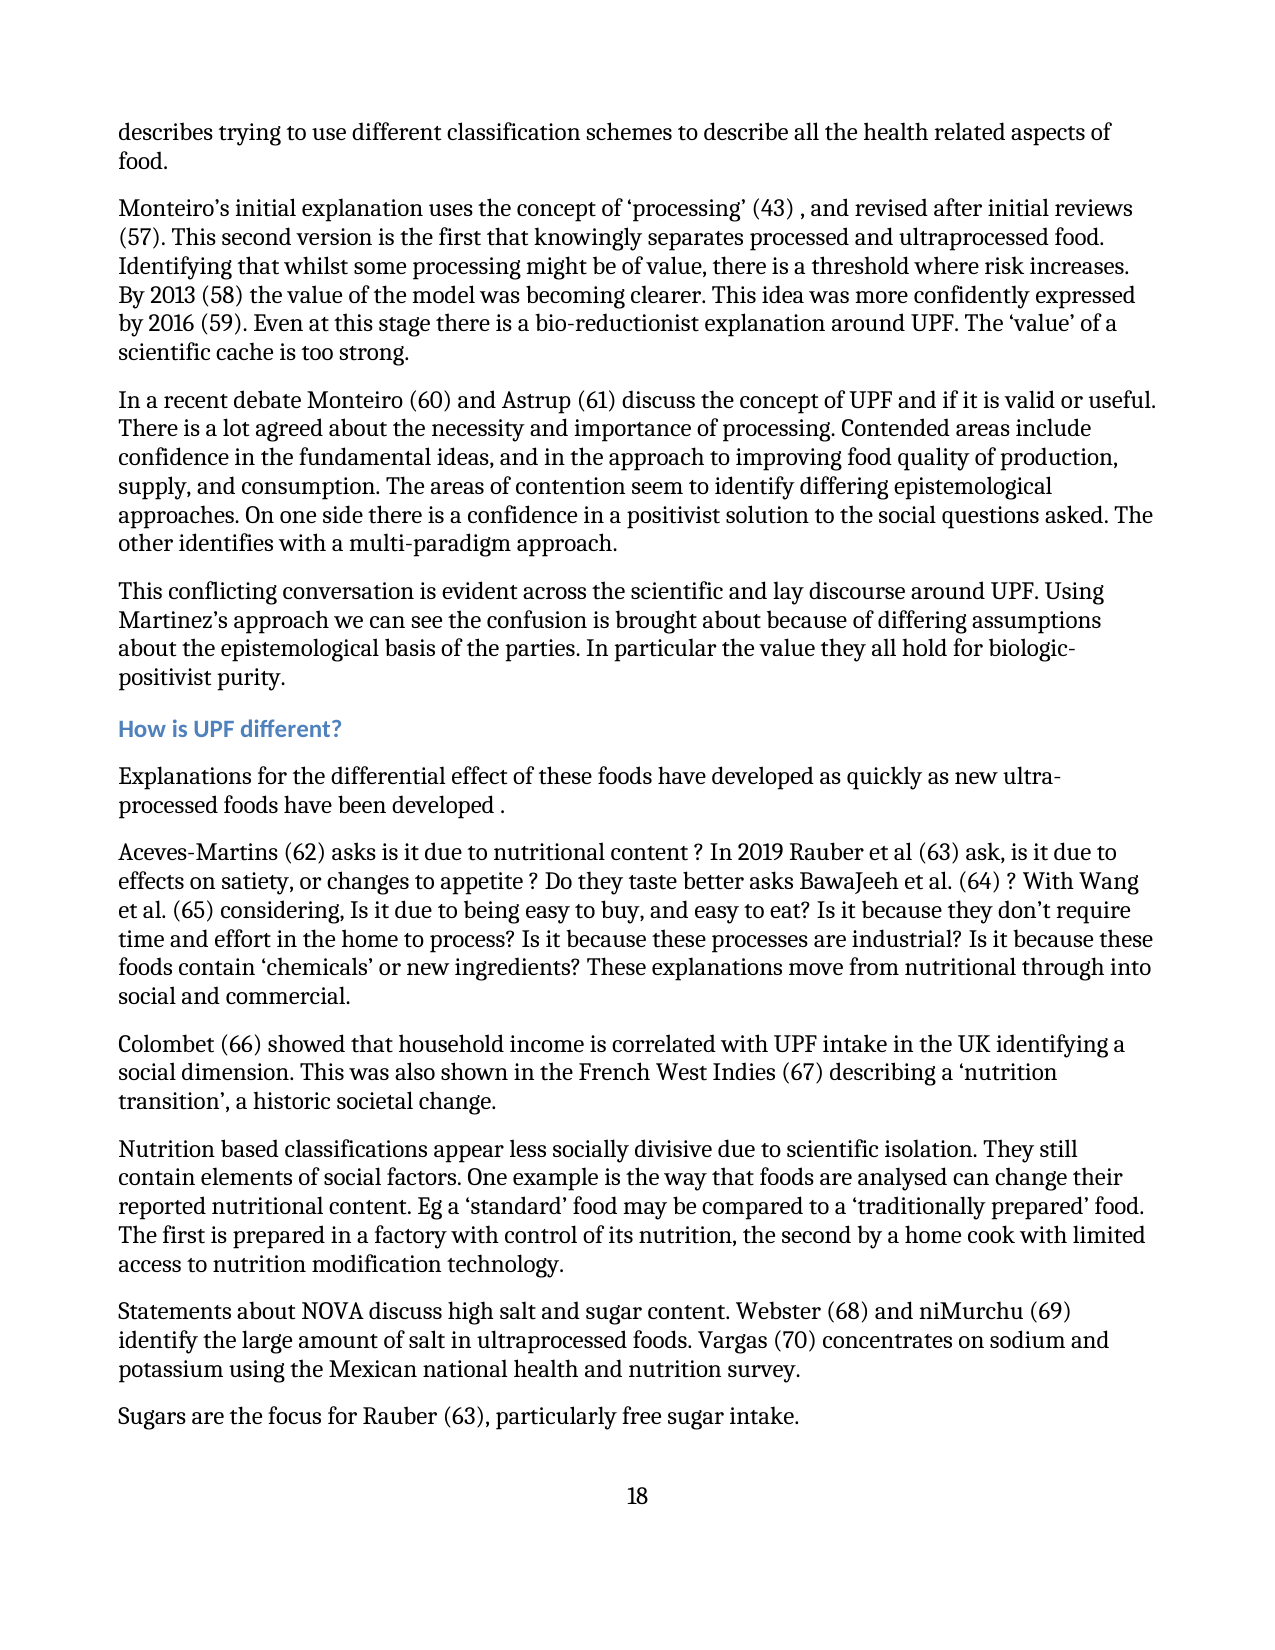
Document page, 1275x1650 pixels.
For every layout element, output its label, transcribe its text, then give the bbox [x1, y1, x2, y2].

text This conflicting conversation is evident across the scientific and lay discourse around UPF. Using Martinez’s approach we can see the confusion is brought about because of differing assumptions about the epistemological basis of the parties. In particular the value they all hold for biologic-positivist purity. [118, 577, 1157, 692]
text Colombet (66) showed that household income is correlated with UPF intake in the UK identifying a social dimension. This was also shown in the French West Indies (67) describing a ‘nutrition transition’, a historic societal change. [118, 1029, 1157, 1116]
text In a recent debate Monteiro (60) and Astrup (61) discuss the concept of UPF and if it is valid or useful. There is a lot agreed about the necessity and importance of processing. Contended areas include confidence in the fundamental ideas, and in the approach to improving food quality of production, supply, and consumption. The areas of contention seem to identify differing epistemological approaches. On one side there is a confidence in a positivist solution to the social questions asked. The other identifies with a multi-paradigm approach. [118, 386, 1157, 558]
text Nutrition based classifications appear less socially divisive due to scientific isolation. They still contain elements of social factors. One example is the way that foods are analysed can change their reported nutritional content. Eg a ‘standard’ food may be compared to a ‘traditionally prepared’ food. The first is prepared in a factory with control of its nutrition, the second by a home cook with limited access to nutrition modification technology. [118, 1134, 1157, 1278]
text Statements about NOVA discuss high salt and sugar content. Webster (68) and niMurchu (69) identify the large amount of salt in ultraprocessed foods. Vargas (70) concentrates on sodium and potassium using the Mexican national health and nutrition survey. [118, 1297, 1157, 1383]
subtitle How is UPF different? [118, 713, 1157, 743]
text describes trying to use different classification schemes to describe all the health related aspects of food. [118, 118, 1157, 176]
text Aceves-Martins (62) asks is it due to nutritional content ? In 2019 Rauber et al (63) ask, is it due to effects on satiety, or changes to appetite ? Do they taste better asks BawaJeeh et al. (64) ? With Wang et al. (65) considering, Is it due to being easy to buy, and easy to eat? Is it because they don’t require time and effort in the home to process? Is it because these processes are industrial? Is it because these foods contain ‘chemicals’ or new ingredients? These explanations move from nutritional through into social and commercial. [118, 838, 1157, 1011]
text Sugars are the focus for Rauber (63), particularly free sugar intake. [118, 1402, 1157, 1431]
text Explanations for the differential effect of these foods have developed as quickly as new ultra-processed foods have been developed . [118, 762, 1157, 819]
text Monteiro’s initial explanation uses the concept of ‘processing’ (43) , and revised after initial reviews (57). This second version is the first that knowingly separates processed and ultraprocessed food. Identifying that whilst some processing might be of value, there is a threshold where risk increases. By 2013 (58) the value of the model was becoming clearer. This idea was more confidently expressed by 2016 (59). Even at this stage there is a bio-reductionist explanation around UPF. The ‘value’ of a scientific cache is too strong. [118, 194, 1157, 367]
